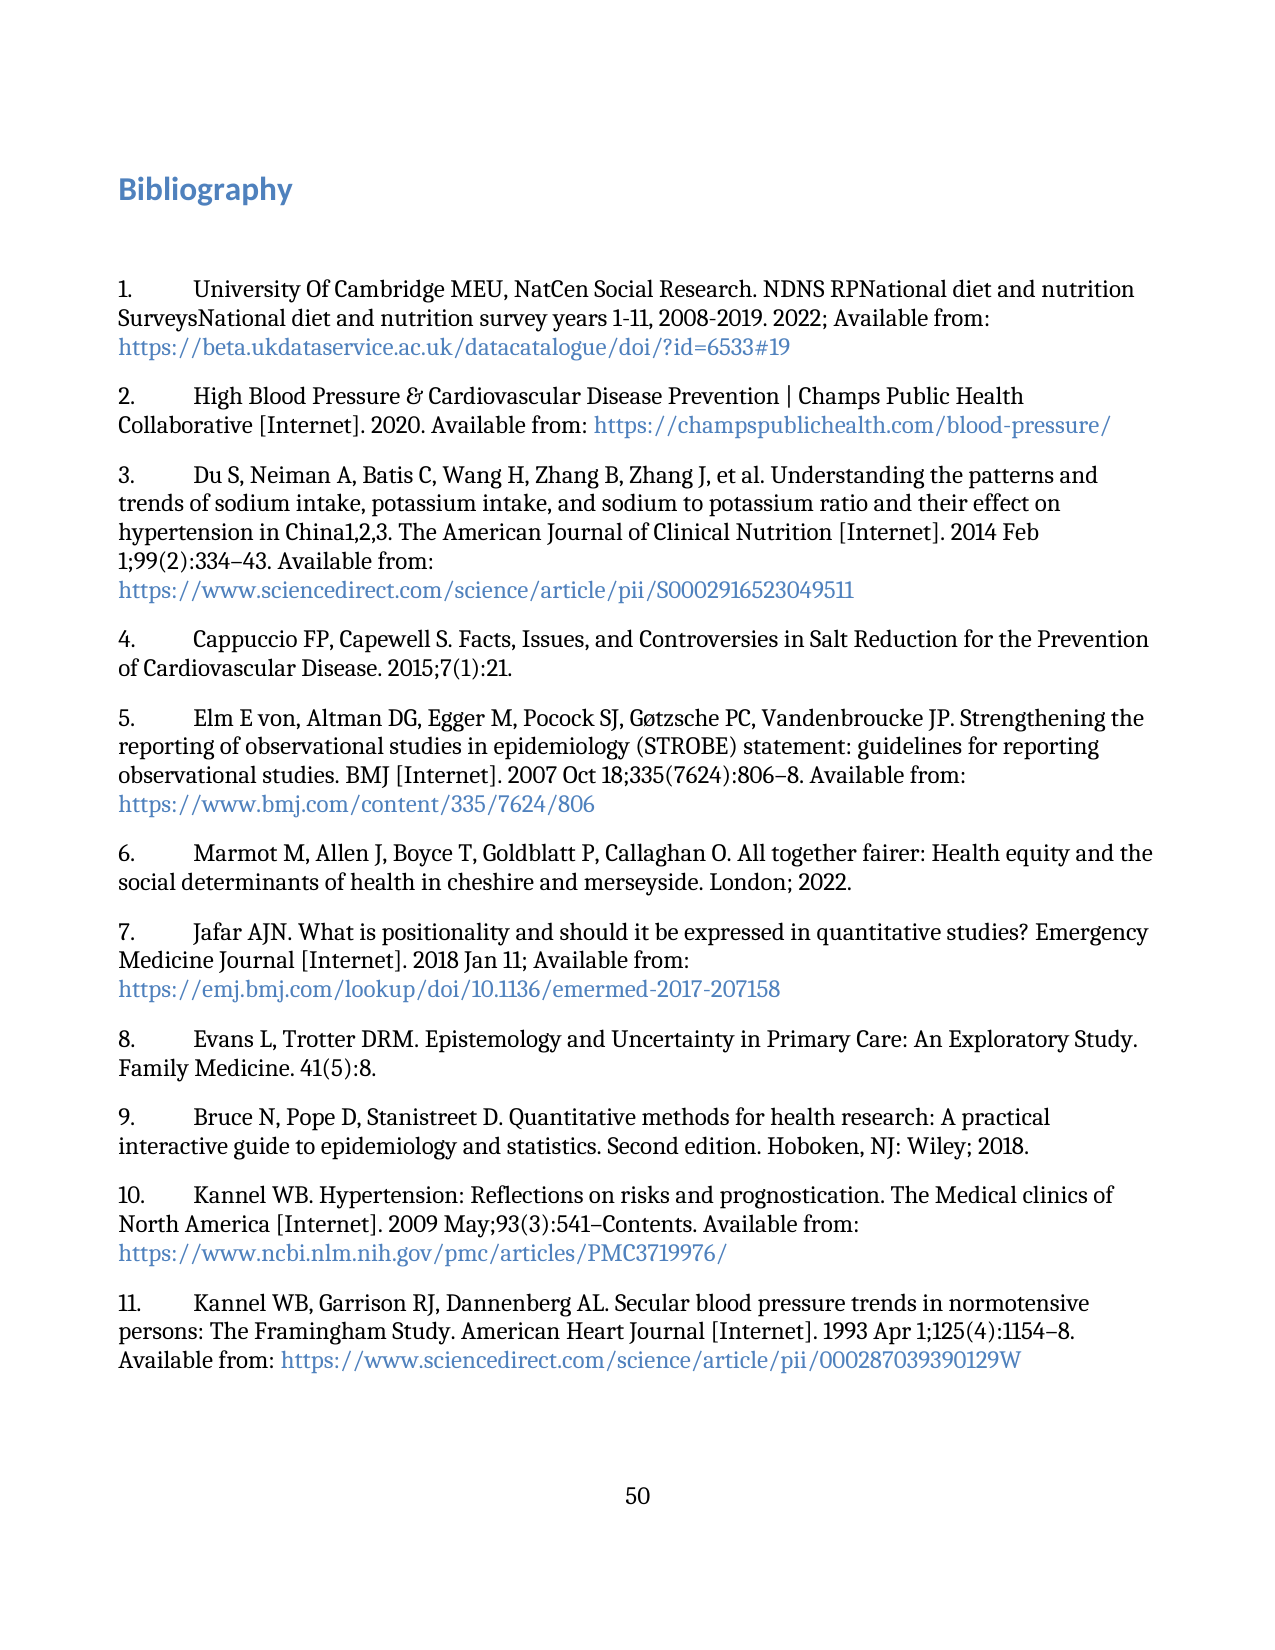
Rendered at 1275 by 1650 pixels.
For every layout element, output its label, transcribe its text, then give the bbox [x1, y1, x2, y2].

text 4. Cappuccio FP, Capewell S. Facts, Issues, and Controversies in Salt Reduction for the Prevention of Cardiovascular Disease. 2015;7(1):21. [118, 625, 1157, 683]
text 2. High Blood Pressure & Cardiovascular Disease Prevention | Champs Public Health Collaborative [Internet]. 2020. Available from: https://champspublichealth.com/blood-pressure/ [118, 382, 1157, 440]
text 8. Evans L, Trotter DRM. Epistemology and Uncertainty in Primary Care: An Exploratory Study. Family Medicine. 41(5):8. [118, 1025, 1157, 1082]
text 5. Elm E von, Altman DG, Egger M, Pocock SJ, Gøtzsche PC, Vandenbroucke JP. Strengthening the reporting of observational studies in epidemiology (STROBE) statement: guidelines for reporting observational studies. BMJ [Internet]. 2007 Oct 18;335(7624):806–8. Available from: https://www.bmj.com/content/335/7624/806 [118, 703, 1157, 818]
text 6. Marmot M, Allen J, Boyce T, Goldblatt P, Callaghan O. All together fairer: Health equity and the social determinants of health in cheshire and merseyside. London; 2022. [118, 839, 1157, 897]
text 10. Kannel WB. Hypertension: Reflections on risks and prognostication. The Medical clinics of North America [Internet]. 2009 May;93(3):541–Contents. Available from: https://www.ncbi.nlm.nih.gov/pmc/articles/PMC3719976/ [118, 1181, 1157, 1268]
text 3. Du S, Neiman A, Batis C, Wang H, Zhang B, Zhang J, et al. Understanding the patterns and trends of sodium intake, potassium intake, and sodium to potassium ratio and their effect on hypertension in China1,2,3. The American Journal of Clinical Nutrition [Internet]. 2014 Feb 1;99(2):334–43. Available from: https://www.sciencedirect.com/science/article/pii/S0002916523049511 [118, 461, 1157, 604]
text 9. Bruce N, Pope D, Stanistreet D. Quantitative methods for health research: A practical interactive guide to epidemiology and statistics. Second edition. Hoboken, NJ: Wiley; 2018. [118, 1103, 1157, 1161]
text 7. Jafar AJN. What is positionality and should it be expressed in quantitative studies? Emergency Medicine Journal [Internet]. 2018 Jan 11; Available from: https://emj.bmj.com/lookup/doi/10.1136/emermed-2017-207158 [118, 918, 1157, 1004]
text 1. University Of Cambridge MEU, NatCen Social Research. NDNS RPNational diet and nutrition SurveysNational diet and nutrition survey years 1-11, 2008-2019. 2022; Available from: https://beta.ukdataservice.ac.uk/datacatalogue/doi/?id=6533#19 [118, 275, 1157, 361]
subtitle Bibliography [118, 168, 1157, 209]
text 11. Kannel WB, Garrison RJ, Dannenberg AL. Secular blood pressure trends in normotensive persons: The Framingham Study. American Heart Journal [Internet]. 1993 Apr 1;125(4):1154–8. Available from: https://www.sciencedirect.com/science/article/pii/000287039390129W [118, 1288, 1157, 1375]
